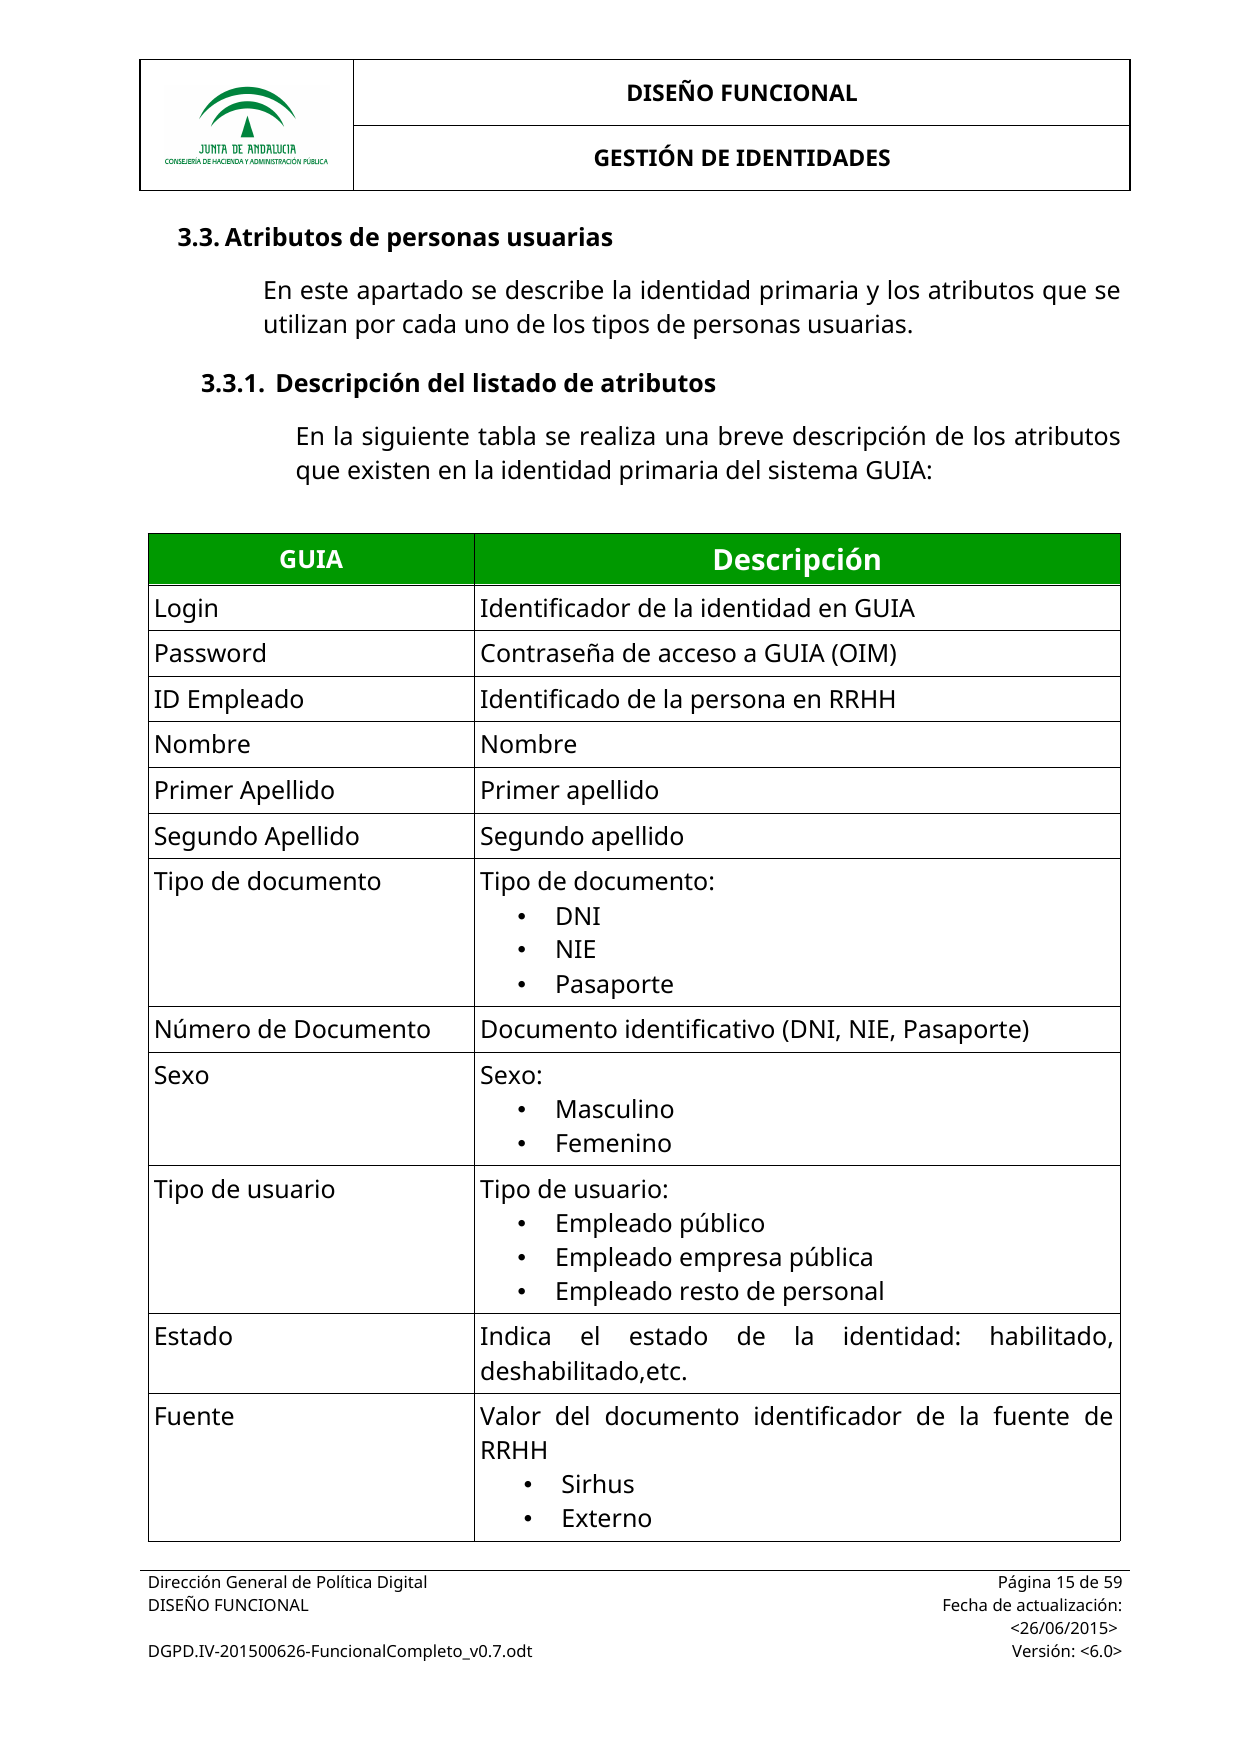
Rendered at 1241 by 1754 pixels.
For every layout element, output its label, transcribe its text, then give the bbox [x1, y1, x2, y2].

table_cell ID Empleado [149, 677, 474, 721]
table_cell Password [149, 631, 474, 676]
table_cell Contraseña de acceso a GUIA (OIM) [475, 631, 1120, 676]
table_cell Sexo: Masculino Femenino [475, 1053, 1120, 1165]
subtitle Descripción del listado de atributos [201, 366, 1122, 400]
table_cell Fuente [149, 1394, 474, 1541]
table_cell Nombre [149, 722, 474, 767]
table_header Descripción [475, 534, 1120, 584]
table_cell Número de Documento [149, 1007, 474, 1052]
table_cell Estado [149, 1314, 474, 1393]
table_cell Login [149, 586, 474, 630]
table_header GUIA [149, 534, 474, 584]
table_cell Segundo Apellido [149, 814, 474, 858]
picture [164, 85, 330, 165]
table_cell Indica el estado de la identidad: habilitado, deshabilitado,etc. [475, 1314, 1120, 1393]
table_cell Primer Apellido [149, 768, 474, 813]
subtitle Atributos de personas usuarias [177, 220, 1122, 254]
table_cell Tipo de usuario: Empleado público Empleado empresa pública Empleado resto de personal [475, 1166, 1120, 1313]
table_cell Valor del documento identificador de la fuente de RRHH Sirhus Externo [475, 1394, 1120, 1541]
table_cell Primer apellido [475, 768, 1120, 813]
table_cell Segundo apellido [475, 814, 1120, 858]
text En la siguiente tabla se realiza una breve descripción de los atributos que existen en la identidad primaria del sistema GUIA: [295, 418, 1122, 487]
table_cell Tipo de usuario [149, 1166, 474, 1313]
table_cell Tipo de documento: DNI NIE Pasaporte [475, 859, 1120, 1006]
table_cell Identificador de la identidad en GUIA [475, 586, 1120, 630]
table_cell Identificado de la persona en RRHH [475, 677, 1120, 721]
table_cell Tipo de documento [149, 859, 474, 1006]
table_cell Sexo [149, 1053, 474, 1165]
table_cell Documento identificativo (DNI, NIE, Pasaporte) [475, 1007, 1120, 1052]
table_cell Nombre [475, 722, 1120, 767]
text En este apartado se describe la identidad primaria y los atributos que se utilizan por cada uno de los tipos de personas usuarias. [263, 273, 1122, 341]
